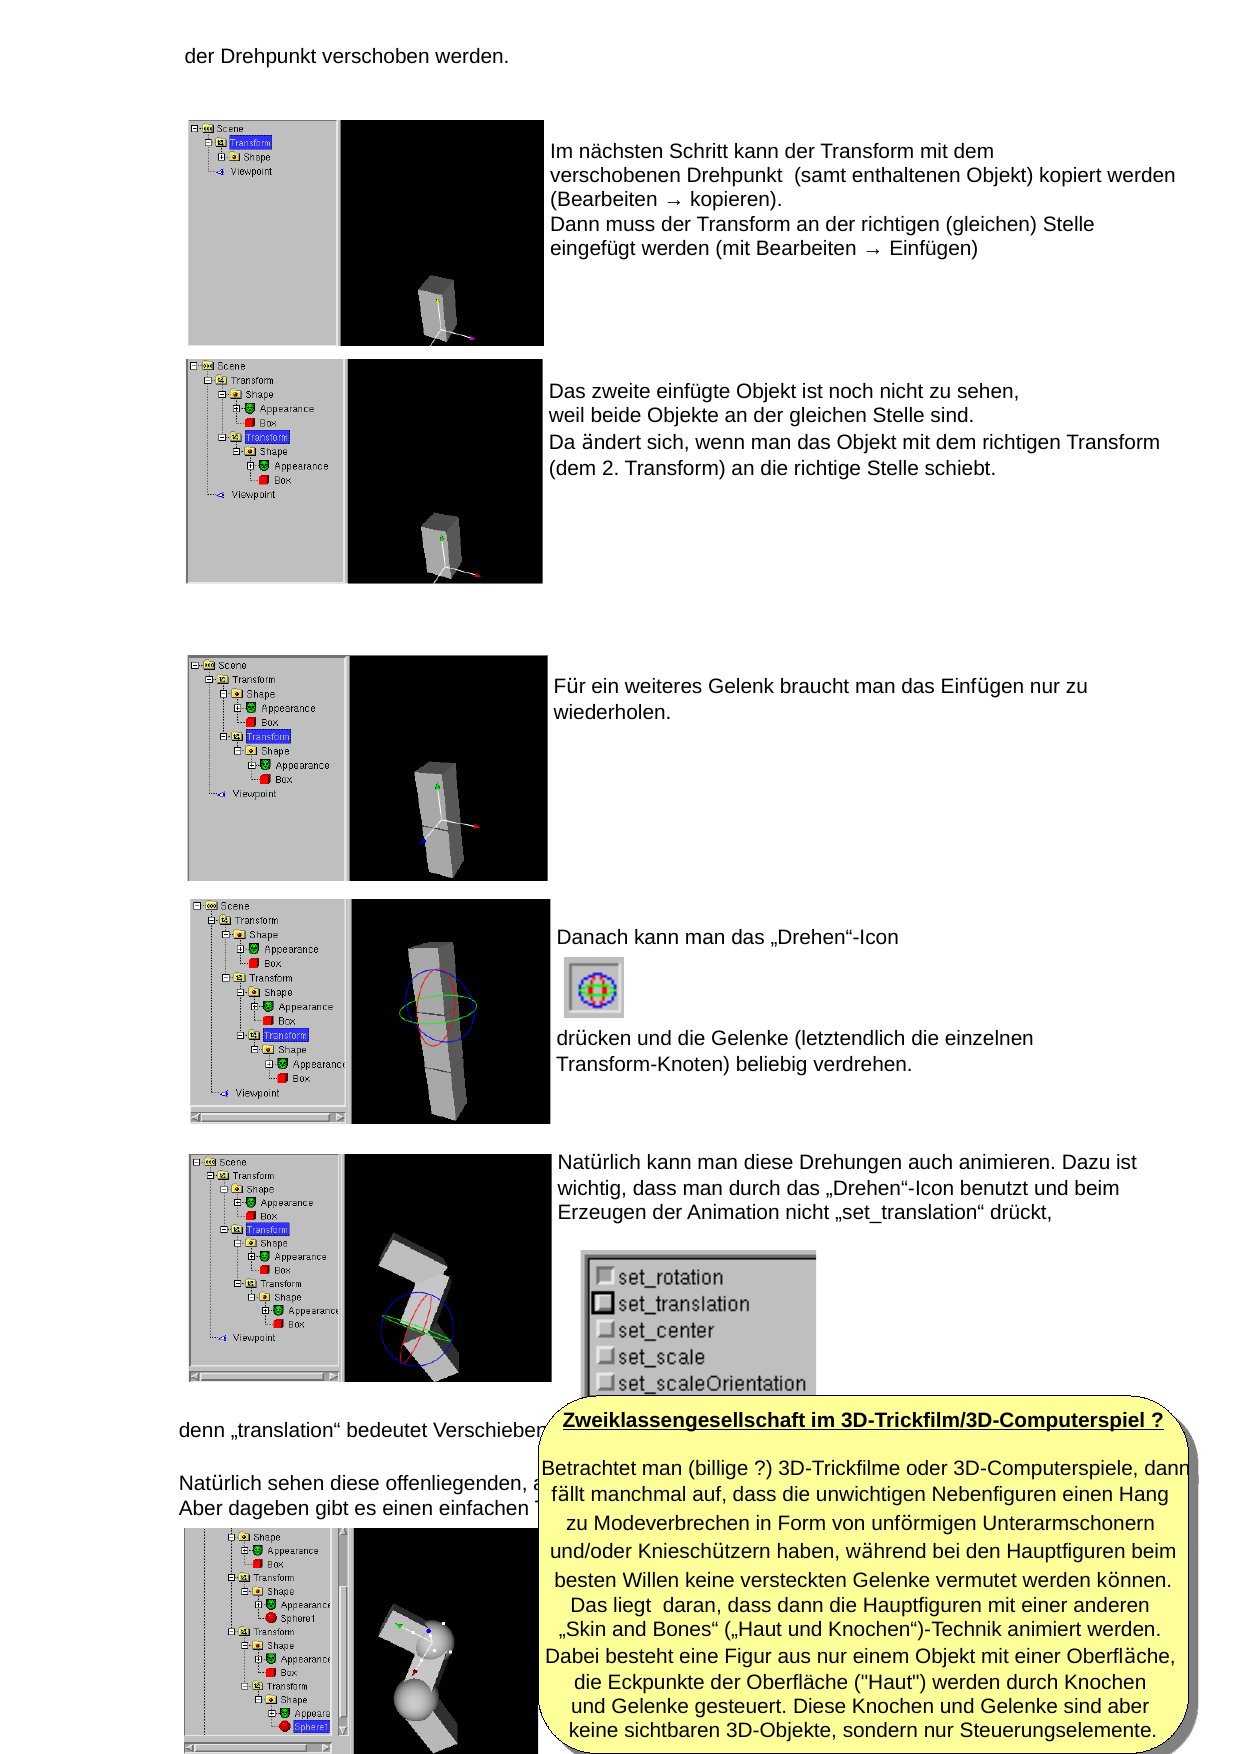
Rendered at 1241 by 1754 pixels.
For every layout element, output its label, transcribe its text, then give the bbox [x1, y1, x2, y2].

text Natürlich kann man diese Drehungen auch animieren. Dazu ist [178, 1147, 1197, 1176]
picture [188, 120, 544, 346]
text eingefügt werden (mit Bearbeiten → Einfügen) [544, 235, 1197, 259]
text Für ein weiteres Gelenk braucht man das Einfügen nur zu [548, 671, 1197, 699]
text Aber dageben gibt es einen einfachen Trick: [178, 1496, 538, 1520]
text wiederholen. [548, 699, 1197, 723]
text Danach kann man das „Drehen“-Icon [551, 915, 1197, 951]
text (dem 2. Transform) an die richtige Stelle schiebt. [543, 456, 1197, 479]
text wichtig, dass man durch das „Drehen“-Icon benutzt und beim [552, 1176, 1197, 1200]
text drücken und die Gelenke (letztendlich die einzelnen [551, 1023, 1197, 1051]
text Transform-Knoten) beliebig verdrehen. [551, 1051, 1197, 1075]
text Das zweite einfügte Objekt ist noch nicht zu sehen, [543, 379, 1197, 403]
text Natürlich sehen diese offenliegenden, aus Quadern bestehenenden Gelenke ziemlich unattraktiv aus. [178, 1468, 538, 1496]
text Im nächsten Schritt kann der Transform mit dem [544, 139, 1197, 163]
text denn „translation“ bedeutet Verschieben und damit würde man einen Arm aus dem Gelenk reissen. [178, 1415, 553, 1444]
picture [185, 359, 543, 584]
text der Drehpunkt verschoben werden. [178, 43, 1197, 67]
picture [190, 899, 551, 1124]
picture [187, 655, 548, 881]
text (Bearbeiten → kopieren). [544, 187, 1197, 211]
picture [188, 1154, 552, 1382]
text verschobenen Drehpunkt (samt enthaltenen Objekt) kopiert werden [544, 163, 1197, 187]
text Dann muss der Transform an der richtigen (gleichen) Stelle [544, 211, 1197, 235]
picture [580, 1250, 817, 1398]
picture [563, 957, 624, 1018]
text Da ändert sich, wenn man das Objekt mit dem richtigen Transform [543, 427, 1197, 456]
text Erzeugen der Animation nicht „set_translation“ drückt, [552, 1200, 1197, 1224]
text weil beide Objekte an der gleichen Stelle sind. [543, 403, 1197, 427]
picture [184, 1528, 539, 1754]
